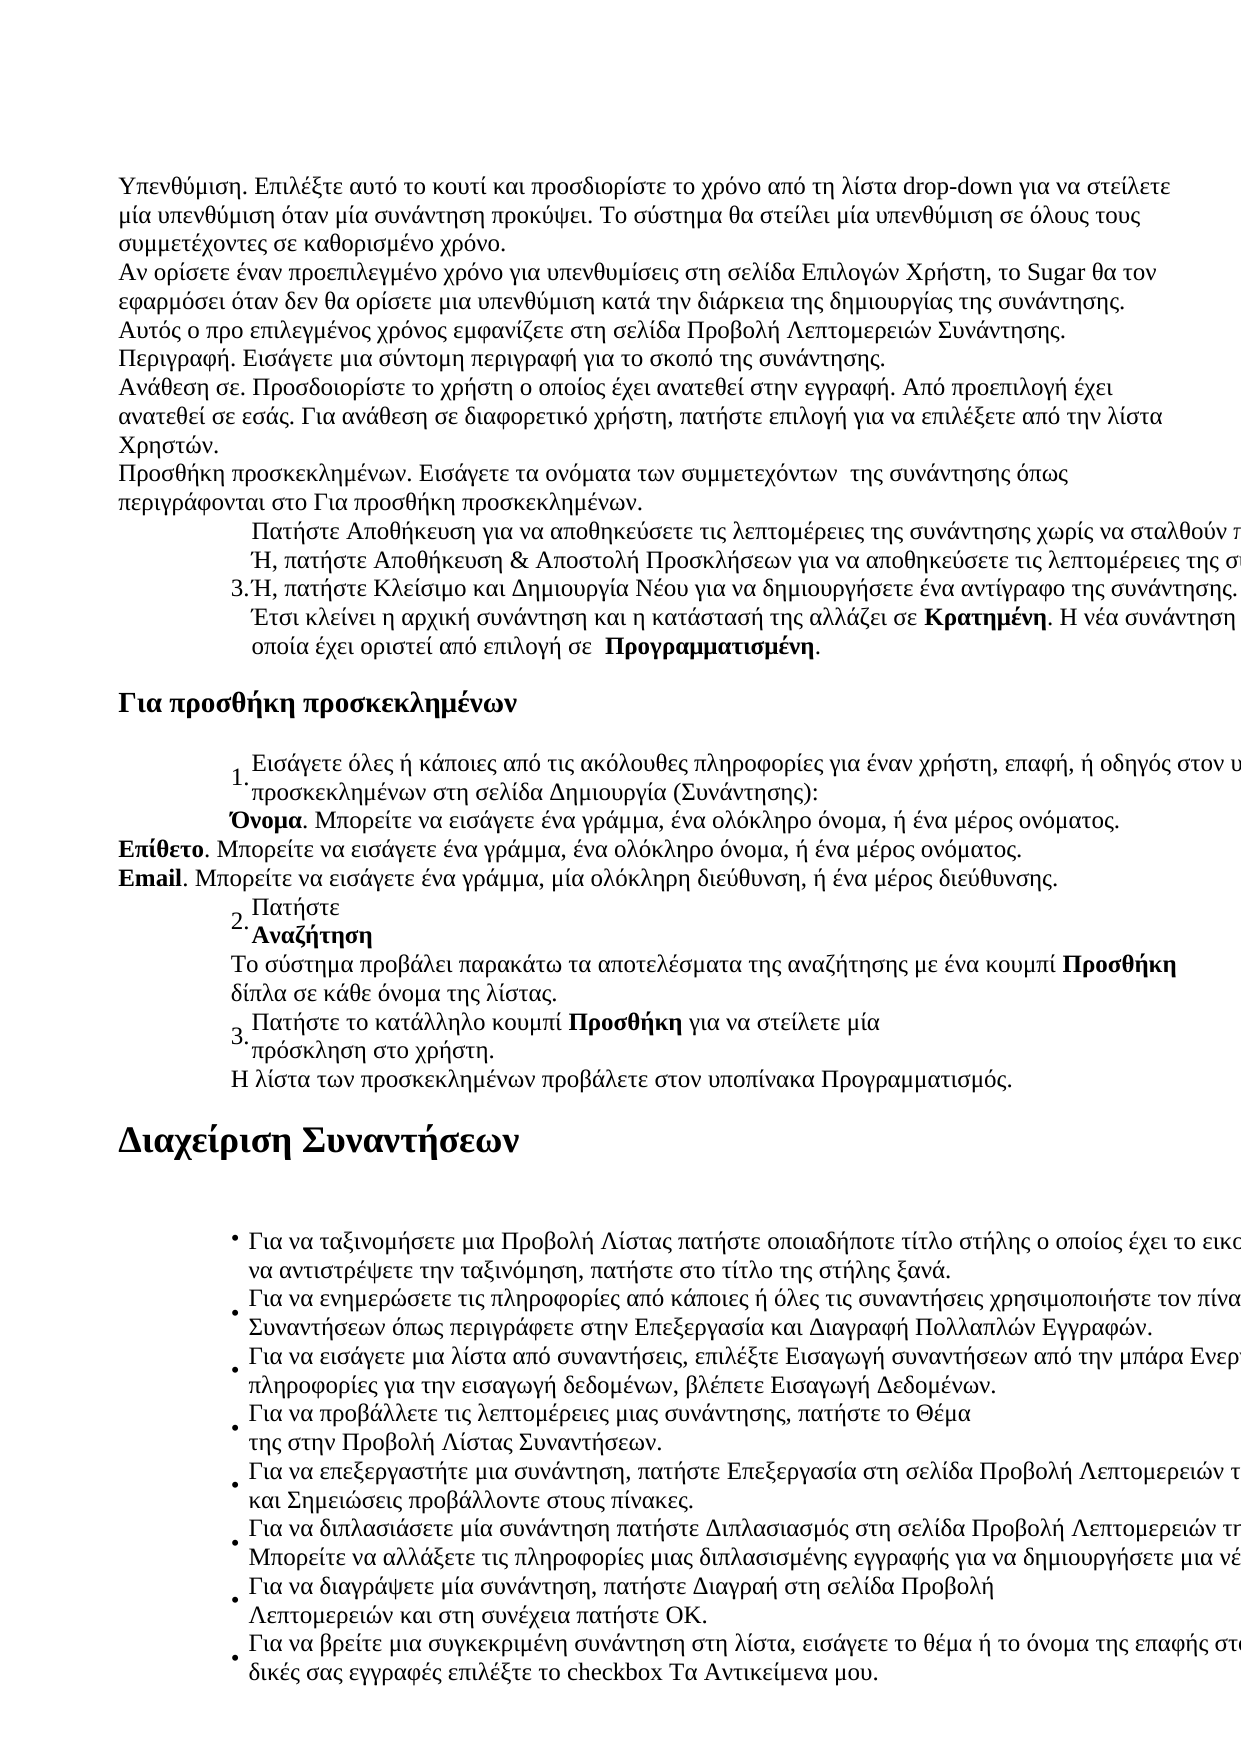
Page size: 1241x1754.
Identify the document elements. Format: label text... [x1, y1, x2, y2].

text Υπενθύμιση. Επιλέξτε αυτό το κουτί και προσδιορίστε το χρόνο από τη λίστα drop-down για να στείλετε μία υπενθύμιση όταν μία συνάντηση προκύψει. Το σύστημα θα στείλει μία υπενθύμιση σε όλους τους συμμετέχοντες σε καθορισμένο χρόνο. [118, 171, 1181, 257]
text Αν ορίσετε έναν προεπιλεγμένο χρόνο για υπενθυμίσεις στη σελίδα Επιλογών Χρήστη, το Sugar θα τον εφαρμόσει όταν δεν θα ορίσετε μια υπενθύμιση κατά την διάρκεια της δημιουργίας της συνάντησης. Αυτός ο προ επιλεγμένος χρόνος εμφανίζετε στη σελίδα Προβολή Λεπτομερειών Συνάντησης. [118, 257, 1181, 343]
text Επίθετο. Μπορείτε να εισάγετε ένα γράμμα, ένα ολόκληρο όνομα, ή ένα μέρος ονόματος. [118, 834, 1181, 863]
table_header 3. [231, 516, 251, 660]
table_header • [231, 1514, 248, 1571]
table_header • [231, 1456, 248, 1513]
table_header • [231, 1341, 248, 1398]
text Όνομα. Μπορείτε να εισάγετε ένα γράμμα, ένα ολόκληρο όνομα, ή ένα μέρος ονόματος. [231, 805, 1181, 834]
table_header 1. [231, 748, 251, 805]
table_header 3. [231, 1007, 251, 1064]
table_header Εισάγετε όλες ή κάποιες από τις ακόλουθες πληροφορίες για έναν χρήστη, επαφή, ή οδηγός στον υποπίνακα προσθήκη προσκεκλημένων στη σελίδα Δημιουργία (Συνάντησης): [251, 748, 1240, 805]
table_header Για να διπλασιάσετε μία συνάντηση πατήστε Διπλασιασμός στη σελίδα Προβολή Λεπτομερειών της συνάντησης. Ο διπλασιασμός είναι ένας βολικός τρόπος να δημιουργήσετε μια παρόμοια δραστηριότητα. Μπορείτε να αλλάξετε τις πληροφορίες μιας διπλασισμένης εγγραφής για να δημιουργήσετε μια νέα δραστηριότητα. [248, 1514, 1240, 1571]
table_header Πατήστε το κατάλληλο κουμπί Προσθήκη για να στείλετε μία πρόσκληση στο χρήστη. [251, 1007, 902, 1064]
subtitle Για προσθήκη προσκεκλημένων [118, 685, 1181, 718]
table_header • [231, 1399, 248, 1456]
table_header 2. [231, 892, 251, 949]
table_header Για να ενημερώσετε τις πληροφορίες από κάποιες ή όλες τις συναντήσεις χρησιμοποιήστε τον πίνακα Μαζική Ενημέρωση στην drop-down λίστα Ενέργειες στην Προβολή Λίστας Συναντήσεων όπως περιγράφετε στην Επεξεργασία και Διαγραφή Πολλαπλών Εγγραφών. [248, 1284, 1240, 1341]
table_header Για να ταξινομήσετε μια Προβολή Λίστας πατήστε οποιαδήποτε τίτλο στήλης ο οποίος έχει το εικονίδιο δίπλα του. Για να αντιστρέψετε την ταξινόμηση, πατήστε στο τίτλο της στήλης ξανά. [248, 1190, 1240, 1283]
table_header Για να εισάγετε μια λίστα από συναντήσεις, επιλέξτε Εισαγωγή συναντήσεων από την μπάρα Ενεργειών της καρτέλας Συναντήσεων. Για περισσότερες πληροφορίες για την εισαγωγή δεδομένων, βλέπετε Εισαγωγή Δεδομένων. [248, 1341, 1240, 1398]
table_header • [231, 1629, 248, 1686]
subtitle Διαχείριση Συναντήσεων [118, 1118, 1181, 1161]
table_header Για να βρείτε μια συγκεκριμένη συνάντηση στη λίστα, εισάγετε το θέμα ή το όνομα της επαφής στον υποπίνακα αναζήτηση και πατήστε Αναζήτηση. Για να αναζητήσετε μόνο τις δικές σας εγγραφές επιλέξτε το checkbox Τα Αντικείμενα μου. [248, 1629, 1240, 1686]
text Email. Μπορείτε να εισάγετε ένα γράμμα, μία ολόκληρη διεύθυνση, ή ένα μέρος διεύθυνσης. [118, 863, 1181, 892]
text Το σύστημα προβάλει παρακάτω τα αποτελέσματα της αναζήτησης με ένα κουμπί Προσθήκη δίπλα σε κάθε όνομα της λίστας. [231, 949, 1181, 1007]
text Περιγραφή. Εισάγετε μια σύντομη περιγραφή για το σκοπό της συνάντησης. [118, 343, 1181, 372]
table_header • [231, 1284, 248, 1341]
table_header Πατήστε Αποθήκευση για να αποθηκεύσετε τις λεπτομέρειες της συνάντησης χωρίς να σταλθούν προσκλήσεις. Ή, πατήστε Αποθήκευση & Αποστολή Προσκλήσεων για να αποθηκεύσετε τις λεπτομέρειες της συνάντησης και να σταλθούν προσκλήσεις. Ή, πατήστε Κλείσιμο και Δημιουργία Νέου για να δημιουργήσετε ένα αντίγραφο της συνάντησης. Έτσι κλείνει η αρχική συνάντηση και η κατάστασή της αλλάζει σε Κρατημένη. Η νέα συνάντηση διατηρεί όλες τις πληροφορίες της αρχικής εγγραφής εκτός από την κατάσταση, η οποία έχει οριστεί από επιλογή σε Προγραμματισμένη. [251, 516, 1240, 660]
table_header Πατήστε Αναζήτηση [251, 892, 393, 949]
table_header Για να προβάλλετε τις λεπτομέρειες μιας συνάντησης, πατήστε το Θέμα της στην Προβολή Λίστας Συναντήσεων. [248, 1399, 1011, 1456]
table_header • [231, 1190, 248, 1283]
table_header Για να επεξεργαστήτε μια συνάντηση, πατήστε Επεξεργασία στη σελίδα Προβολή Λεπτομερειών της συνάντησης και πατήστε Αποθήκευση. Σχετικές πληροφορίες όπως Επαφές, Χρήστες, Οδηγοί και Σημειώσεις προβάλλοντε στους πίνακες. [248, 1456, 1240, 1513]
text Η λίστα των προσκεκλημένων προβάλετε στον υποπίνακα Προγραμματισμός. [231, 1064, 1181, 1093]
table_header Για να διαγράψετε μία συνάντηση, πατήστε Διαγραή στη σελίδα Προβολή Λεπτομερειών και στη συνέχεια πατήστε OΚ. [248, 1571, 1124, 1628]
text Ανάθεση σε. Προσδοιορίστε το χρήστη ο οποίος έχει ανατεθεί στην εγγραφή. Από προεπιλογή έχει ανατεθεί σε εσάς. Για ανάθεση σε διαφορετικό χρήστη, πατήστε επιλογή για να επιλέξετε από την λίστα Χρηστών. [118, 372, 1181, 458]
table_header • [231, 1571, 248, 1628]
text Προσθήκη προσκεκλημένων. Εισάγετε τα ονόματα των συμμετεχόντων της συνάντησης όπως περιγράφονται στο Για προσθήκη προσκεκλημένων. [118, 458, 1181, 516]
